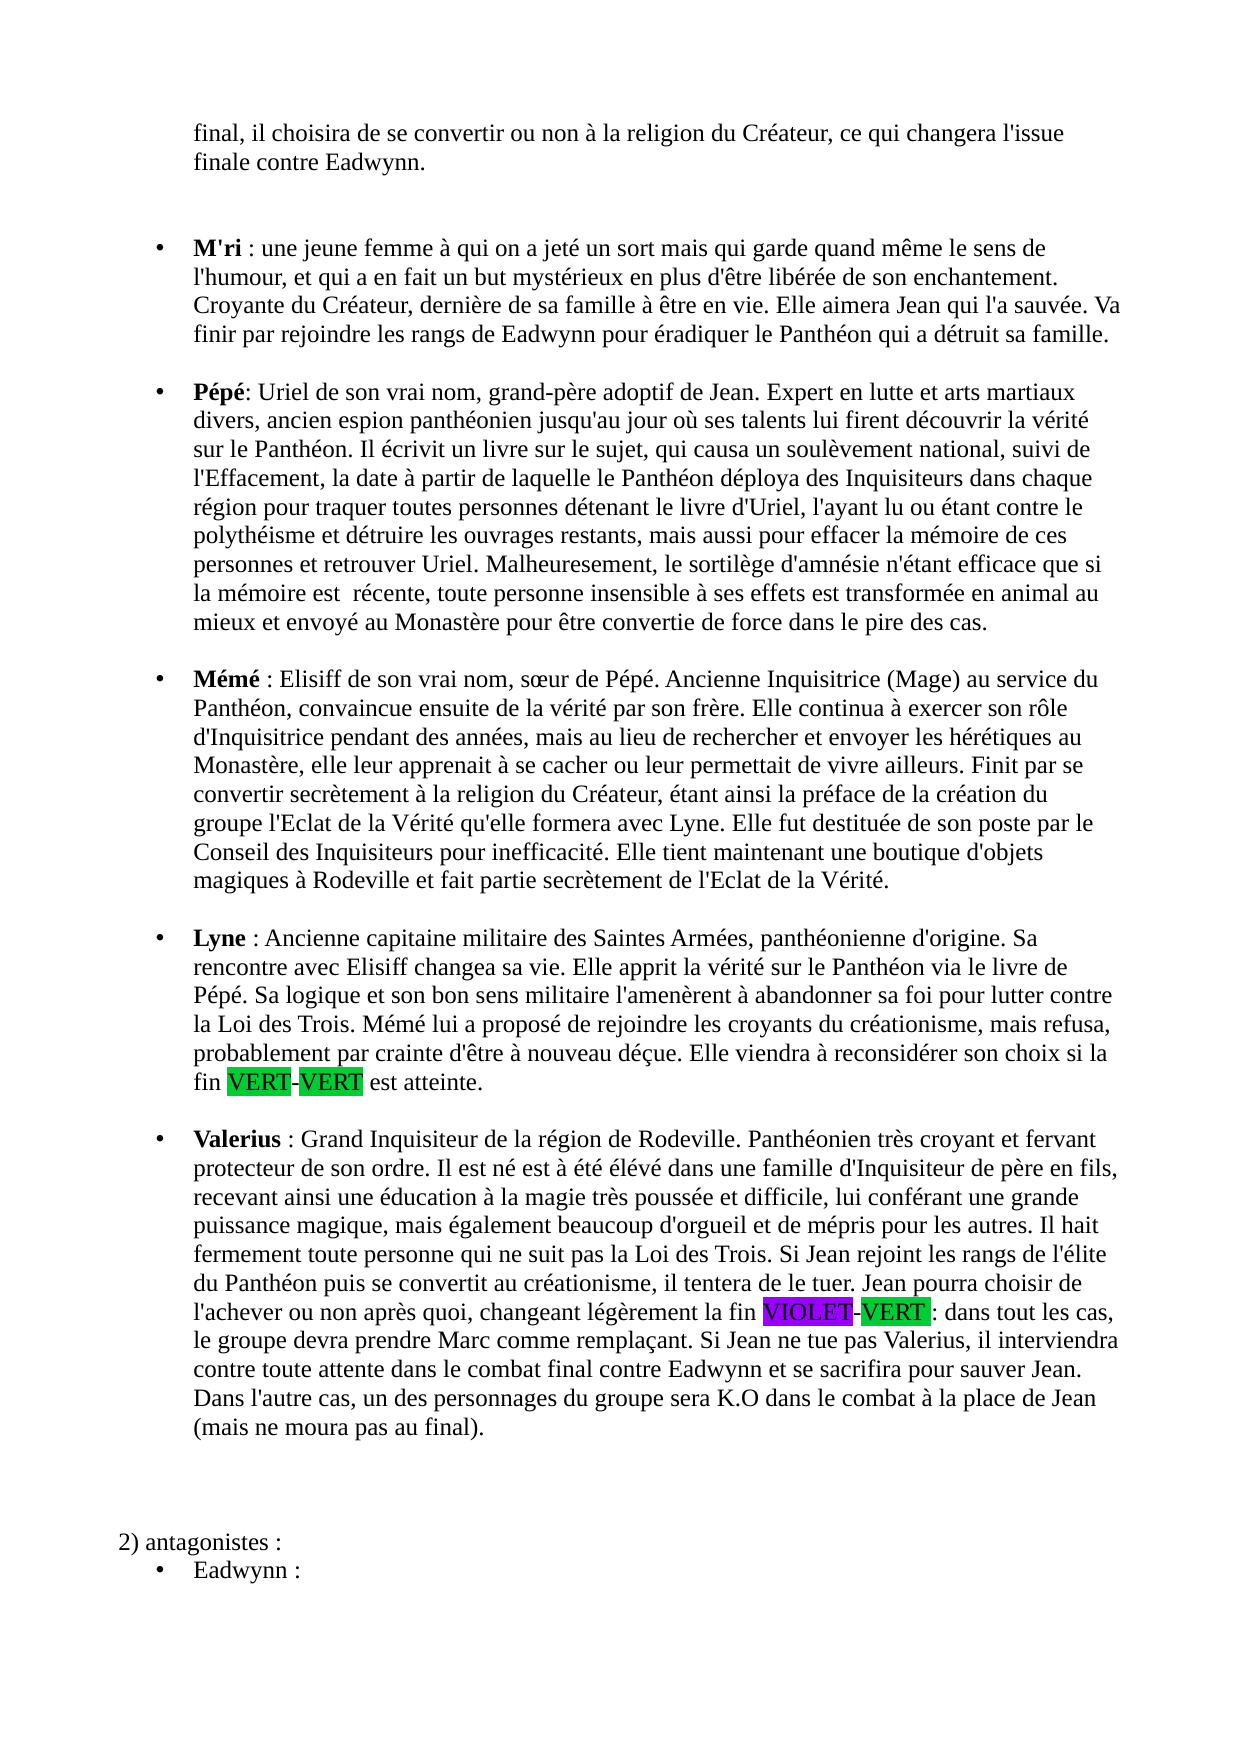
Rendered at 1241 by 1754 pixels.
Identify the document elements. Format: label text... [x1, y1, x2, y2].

list Mémé : Elisiff de son vrai nom, sœur de Pépé. Ancienne Inquisitrice (Mage) au service du Panthéon, convaincue ensuite de la vérité par son frère. Elle continua à exercer son rôle d'Inquisitrice pendant des années, mais au lieu de rechercher et envoyer les hérétiques au Monastère, elle leur apprenait à se cacher ou leur permettait de vivre ailleurs. Finit par se convertir secrètement à la religion du Créateur, étant ainsi la préface de la création du groupe l'Eclat de la Vérité qu'elle formera avec Lyne. Elle fut destituée de son poste par le Conseil des Inquisiteurs pour inefficacité. Elle tient maintenant une boutique d'objets magiques à Rodeville et fait partie secrètement de l'Eclat de la Vérité. [156, 664, 1122, 894]
text 2) antagonistes : [118, 1527, 1122, 1556]
list Eadwynn : [156, 1556, 1122, 1584]
list Lyne : Ancienne capitaine militaire des Saintes Armées, panthéonienne d'origine. Sa rencontre avec Elisiff changea sa vie. Elle apprit la vérité sur le Panthéon via le livre de Pépé. Sa logique et son bon sens militaire l'amenèrent à abandonner sa foi pour lutter contre la Loi des Trois. Mémé lui a proposé de rejoindre les croyants du créationisme, mais refusa, probablement par crainte d'être à nouveau déçue. Elle viendra à reconsidérer son choix si la fin VERT-VERT est atteinte. [156, 923, 1122, 1096]
list final, il choisira de se convertir ou non à la religion du Créateur, ce qui changera l'issue finale contre Eadwynn. [156, 118, 1122, 176]
list Pépé: Uriel de son vrai nom, grand-père adoptif de Jean. Expert en lutte et arts martiaux divers, ancien espion panthéonien jusqu'au jour où ses talents lui firent découvrir la vérité sur le Panthéon. Il écrivit un livre sur le sujet, qui causa un soulèvement national, suivi de l'Effacement, la date à partir de laquelle le Panthéon déploya des Inquisiteurs dans chaque région pour traquer toutes personnes détenant le livre d'Uriel, l'ayant lu ou étant contre le polythéisme et détruire les ouvrages restants, mais aussi pour effacer la mémoire de ces personnes et retrouver Uriel. Malheuresement, le sortilège d'amnésie n'étant efficace que si la mémoire est récente, toute personne insensible à ses effets est transformée en animal au mieux et envoyé au Monastère pour être convertie de force dans le pire des cas. [156, 377, 1122, 636]
list M'ri : une jeune femme à qui on a jeté un sort mais qui garde quand même le sens de l'humour, et qui a en fait un but mystérieux en plus d'être libérée de son enchantement. Croyante du Créateur, dernière de sa famille à être en vie. Elle aimera Jean qui l'a sauvée. Va finir par rejoindre les rangs de Eadwynn pour éradiquer le Panthéon qui a détruit sa famille. [156, 233, 1122, 348]
list Valerius : Grand Inquisiteur de la région de Rodeville. Panthéonien très croyant et fervant protecteur de son ordre. Il est né est à été élévé dans une famille d'Inquisiteur de père en fils, recevant ainsi une éducation à la magie très poussée et difficile, lui conférant une grande puissance magique, mais également beaucoup d'orgueil et de mépris pour les autres. Il hait fermement toute personne qui ne suit pas la Loi des Trois. Si Jean rejoint les rangs de l'élite du Panthéon puis se convertit au créationisme, il tentera de le tuer. Jean pourra choisir de l'achever ou non après quoi, changeant légèrement la fin VIOLET-VERT : dans tout les cas, le groupe devra prendre Marc comme remplaçant. Si Jean ne tue pas Valerius, il interviendra contre toute attente dans le combat final contre Eadwynn et se sacrifira pour sauver Jean. Dans l'autre cas, un des personnages du groupe sera K.O dans le combat à la place de Jean (mais ne moura pas au final). [156, 1124, 1122, 1441]
